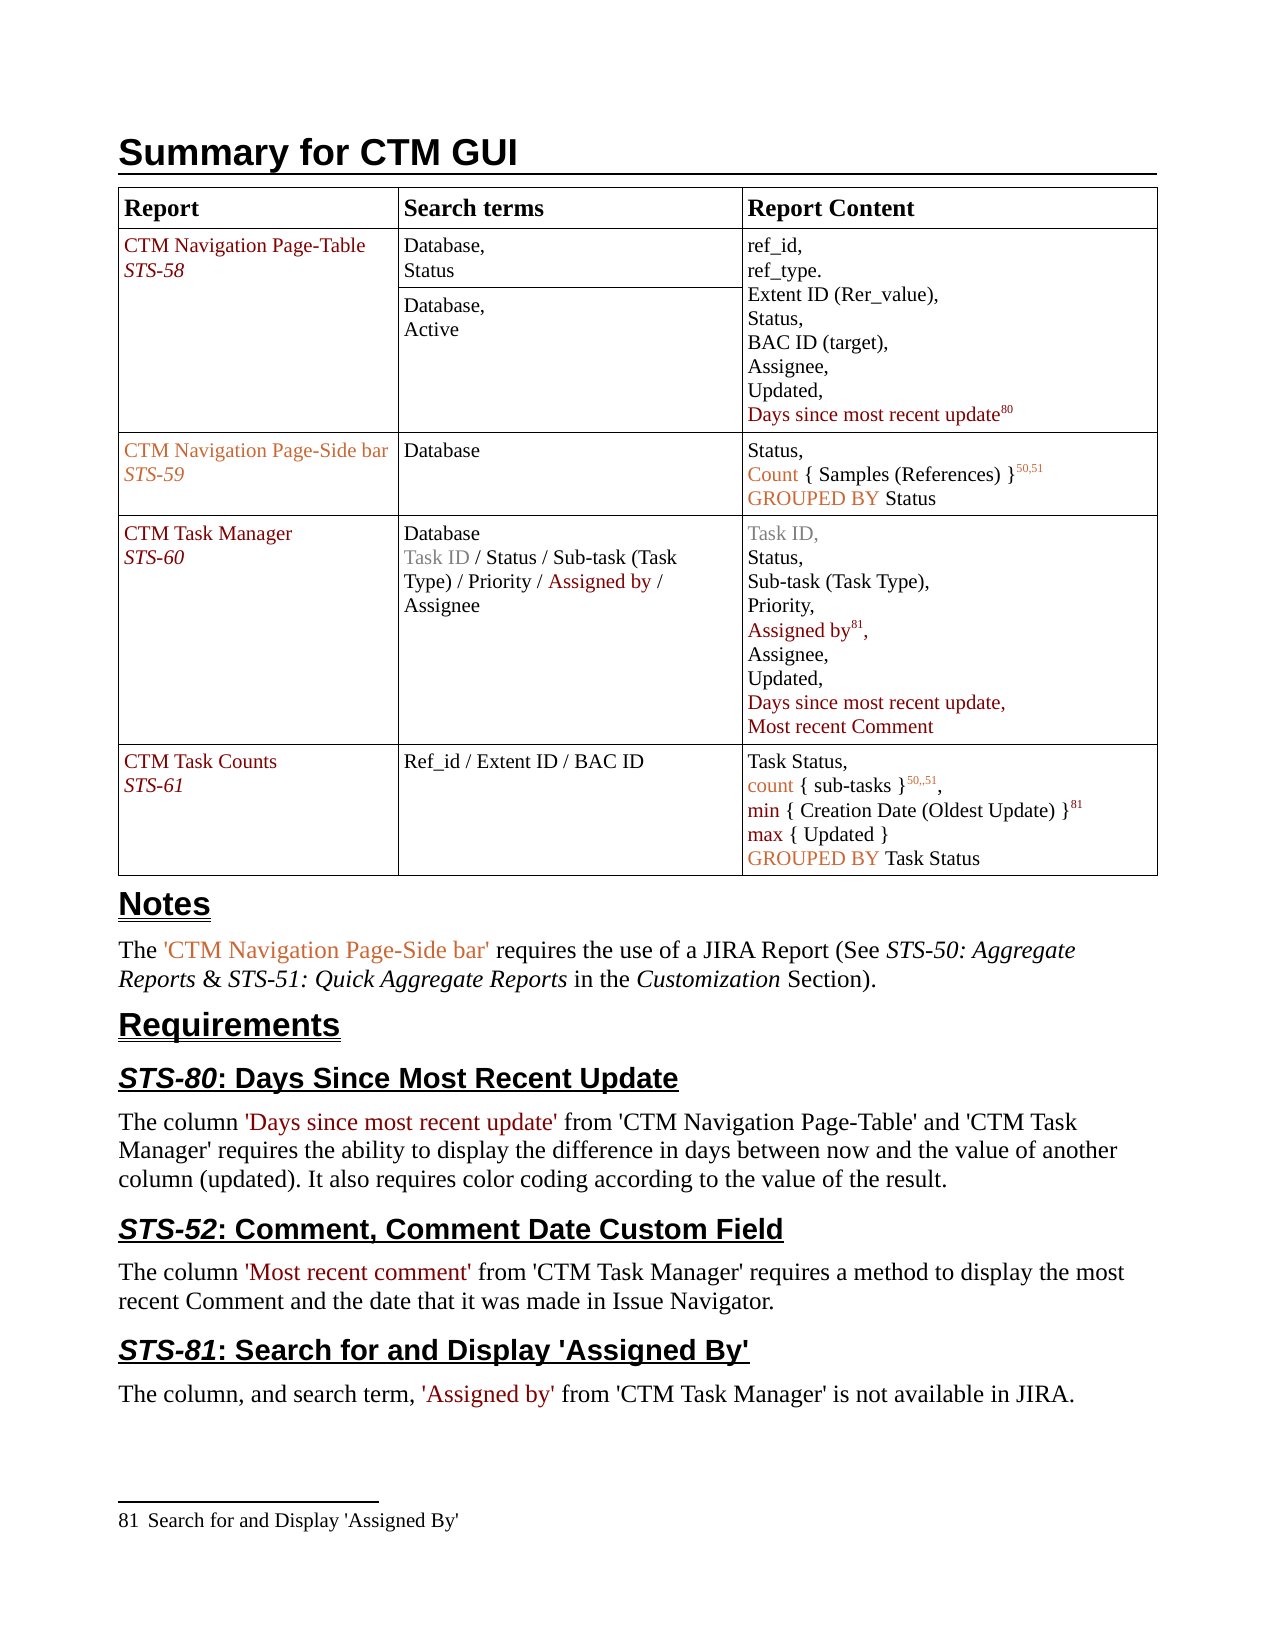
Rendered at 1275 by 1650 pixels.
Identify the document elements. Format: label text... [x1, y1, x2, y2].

table_cell Database [399, 433, 742, 515]
subtitle STS-80: Days Since Most Recent Update [118, 1061, 1157, 1095]
table_cell CTM Navigation Page-Table STS-58 [119, 229, 398, 432]
table_header Report Content [743, 188, 1157, 228]
subtitle Summary for CTM GUI [118, 130, 1157, 173]
table_cell Status, Count { Samples (References) }50,51 GROUPED BY Status [743, 433, 1157, 515]
text The column 'Most recent comment' from 'CTM Task Manager' requires a method to display the most recent Comment and the date that it was made in Issue Navigator. [118, 1257, 1157, 1315]
text The column 'Days since most recent update' from 'CTM Navigation Page-Table' and 'CTM Task Manager' requires the ability to display the difference in days between now and the value of another column (updated). It also requires color coding according to the value of the result. [118, 1107, 1157, 1193]
table_cell Task Status, count { sub-tasks }50,,51, min { Creation Date (Oldest Update) }81 max { Updated } GROUPED BY Task Status [743, 745, 1157, 875]
table_cell Database, Status [399, 229, 742, 287]
table_header Report [119, 188, 398, 228]
text The 'CTM Navigation Page-Side bar' requires the use of a JIRA Report (See STS-50: Aggregate Reports & STS-51: Quick Aggregate Reports in the Customization Section). [118, 935, 1157, 992]
table_cell Task ID, Status, Sub-task (Task Type), Priority, Assigned by, Assignee, Updated, Days since most recent update, Most recent Comment [743, 516, 1157, 743]
subtitle Requirements [118, 1005, 1157, 1043]
table_cell CTM Navigation Page-Side bar STS-59 [119, 433, 398, 515]
table_cell CTM Task Manager STS-60 [119, 516, 398, 743]
table_cell CTM Task Counts STS-61 [119, 745, 398, 875]
text The column, and search term, 'Assigned by' from 'CTM Task Manager' is not available in JIRA. [118, 1379, 1157, 1407]
subtitle STS-81: Search for and Display 'Assigned By' [118, 1333, 1157, 1367]
table_cell Database, Active [399, 288, 742, 432]
table_cell Ref_id / Extent ID / BAC ID [399, 745, 742, 875]
subtitle STS-52: Comment, Comment Date Custom Field [118, 1212, 1157, 1245]
table_cell ref_id, ref_type. Extent ID (Rer_value), Status, BAC ID (target), Assignee, Updated, Days since most recent update80 [743, 229, 1157, 432]
table_cell Database Task ID / Status / Sub-task (Task Type) / Priority / Assigned by / Assignee [399, 516, 742, 743]
subtitle Notes [118, 884, 1157, 923]
table_header Search terms [399, 188, 742, 228]
